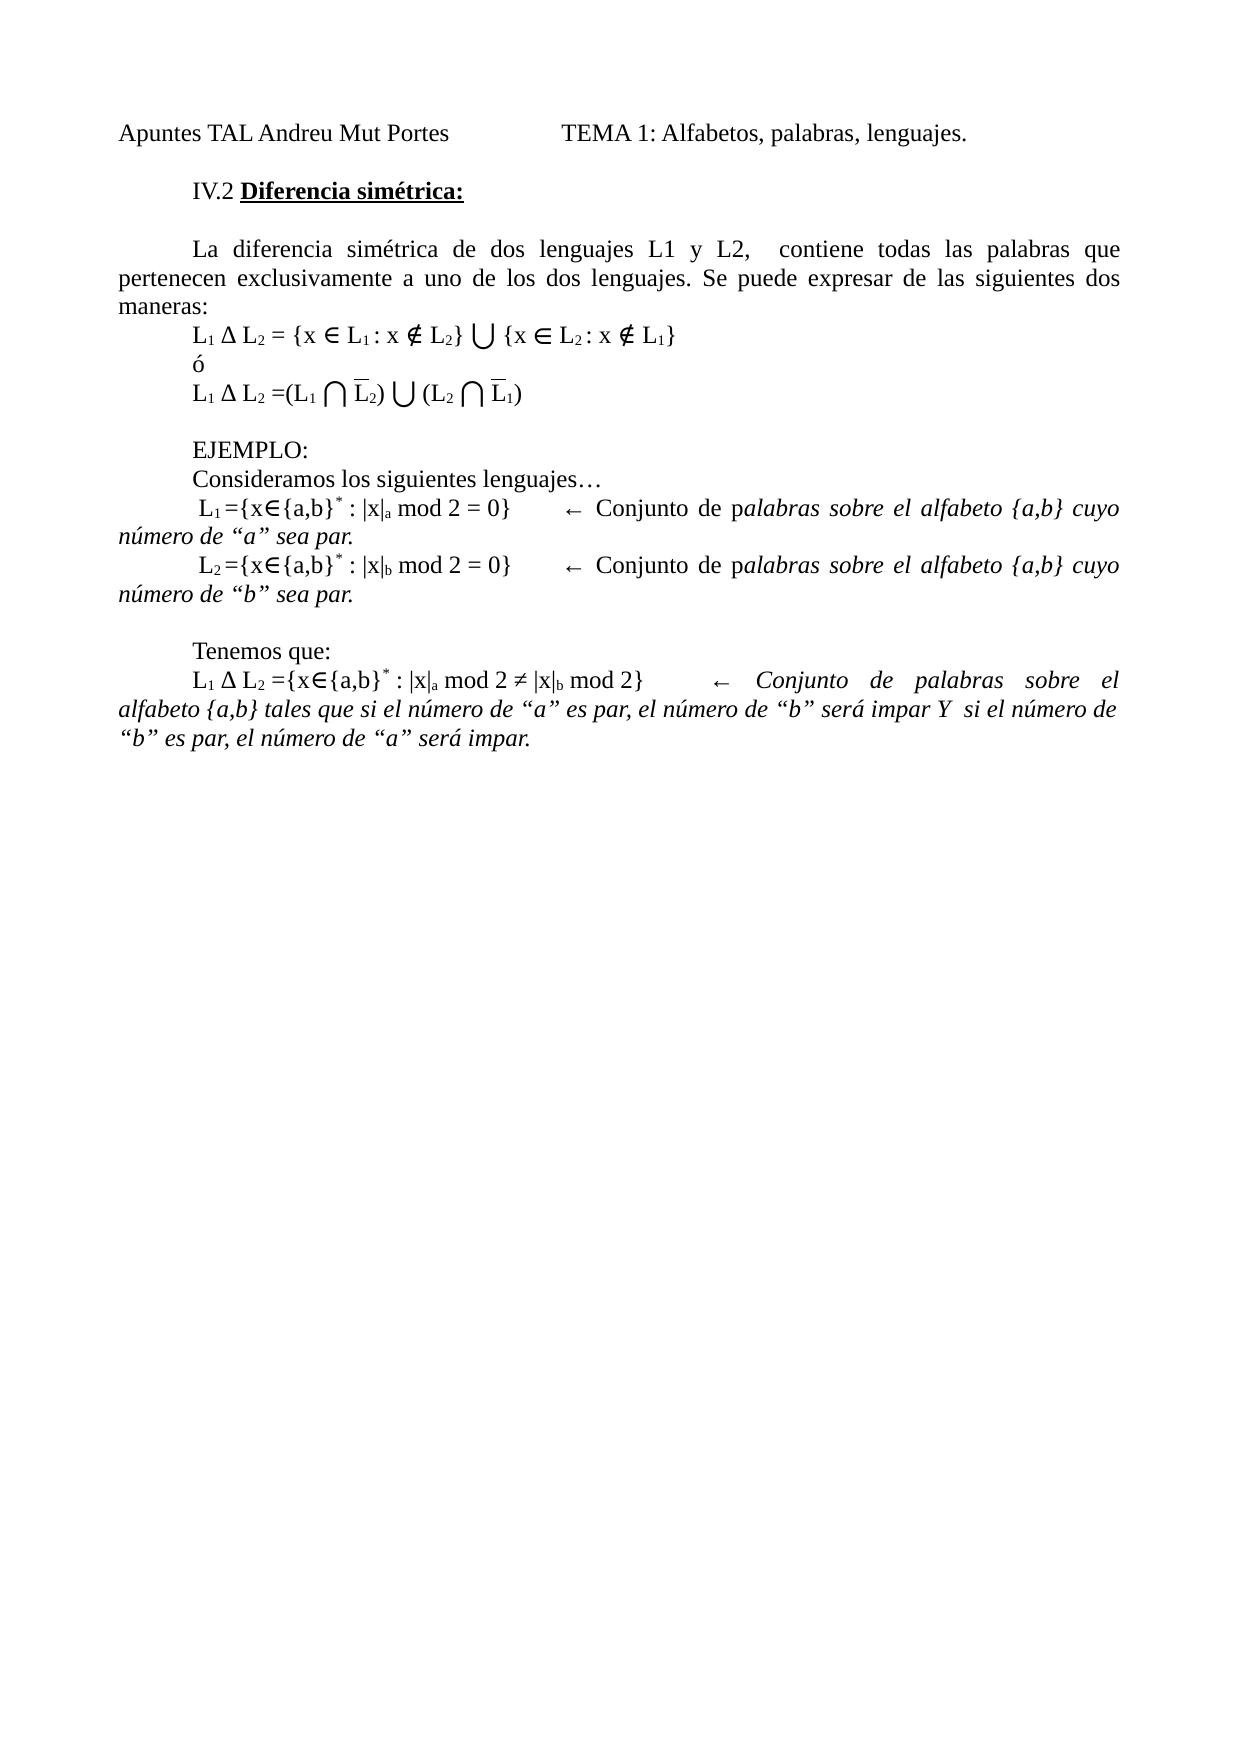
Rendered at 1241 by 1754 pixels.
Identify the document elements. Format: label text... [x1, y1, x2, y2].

text IV.2 Diferencia simétrica: [118, 176, 1122, 205]
text L1 ∆ L2 =(L1 ⋂ L2) ⋃ (L2 ⋂ L1) [118, 378, 1122, 406]
text La diferencia simétrica de dos lenguajes L1 y L2, contiene todas las palabras que pertenecen exclusivamente a uno de los dos lenguajes. Se puede expresar de las siguientes dos maneras: [118, 234, 1122, 320]
text L1 ∆ L2 = {x ∈ L1 : x ∉ L2} ⋃ {x ∈ L2 : x ∉ L1} [118, 320, 1122, 349]
text Tenemos que: [118, 636, 1122, 665]
text L1 ∆ L2 ={x∈{a,b}* : |x|a mod 2 ≠ |x|b mod 2} ← Conjunto de palabras sobre el alfabeto {a,b} tales que si el número de “a” es par, el número de “b” será impar Y si el número de “b” es par, el número de “a” será impar. [118, 665, 1122, 751]
text EJEMPLO: [118, 435, 1122, 464]
text Consideramos los siguientes lenguajes… [118, 464, 1122, 493]
text L1 ={x∈{a,b}* : |x|a mod 2 = 0} ← Conjunto de palabras sobre el alfabeto {a,b} cuyo número de “a” sea par. [118, 493, 1122, 550]
text ó [118, 349, 1122, 378]
text L2 ={x∈{a,b}* : |x|b mod 2 = 0} ← Conjunto de palabras sobre el alfabeto {a,b} cuyo número de “b” sea par. [118, 550, 1122, 608]
